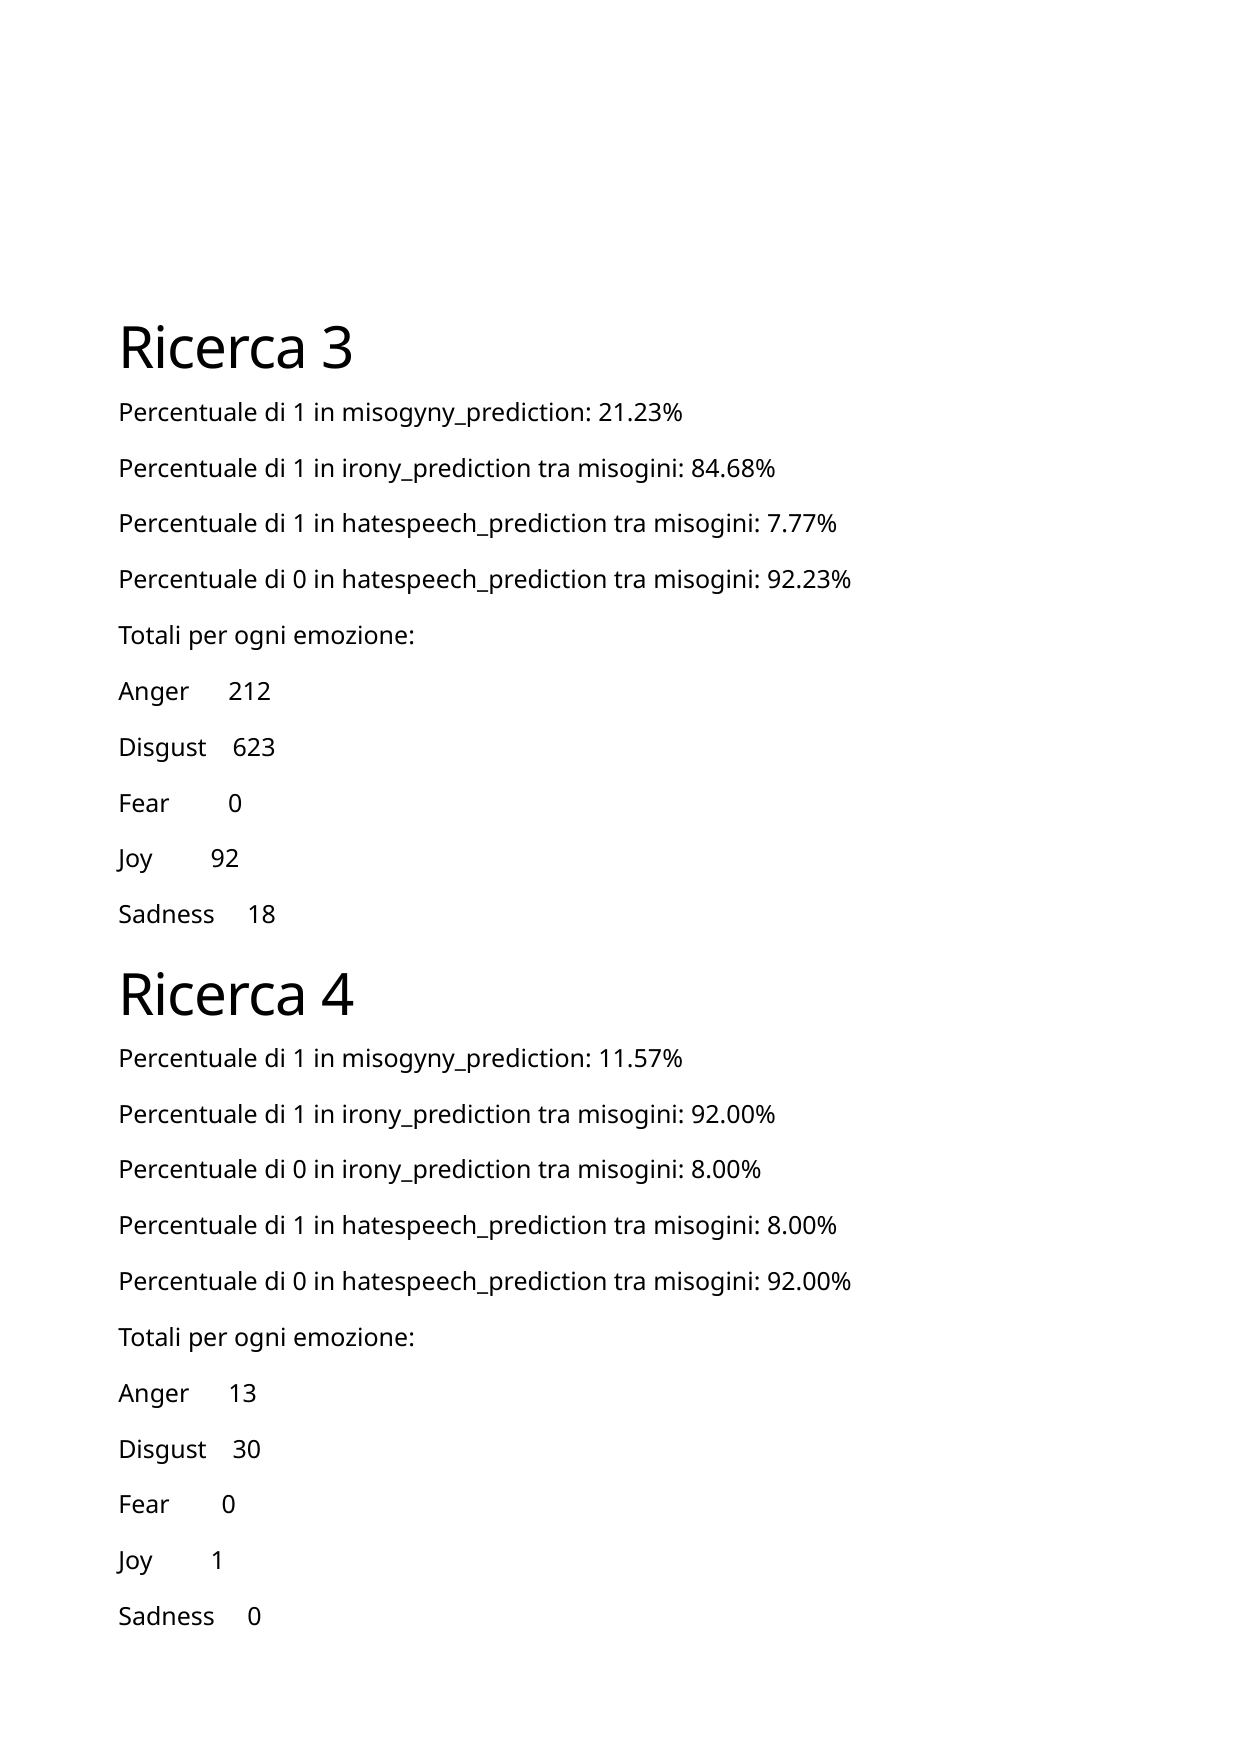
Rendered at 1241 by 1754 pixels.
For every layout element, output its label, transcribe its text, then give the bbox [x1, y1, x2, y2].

text Ricerca 4 [118, 953, 1122, 1032]
text Totali per ogni emozione: [118, 1320, 1122, 1354]
text Disgust 623 [118, 729, 1122, 763]
text Percentuale di 1 in misogyny_prediction: 21.23% [118, 394, 1122, 428]
text Joy 1 [118, 1543, 1122, 1577]
text Anger 212 [118, 673, 1122, 708]
text Sadness 18 [118, 897, 1122, 931]
text Percentuale di 0 in irony_prediction tra misogini: 8.00% [118, 1152, 1122, 1186]
text Percentuale di 0 in hatespeech_prediction tra misogini: 92.23% [118, 562, 1122, 596]
text Joy 92 [118, 841, 1122, 875]
text Sadness 0 [118, 1599, 1122, 1633]
text Percentuale di 1 in irony_prediction tra misogini: 92.00% [118, 1096, 1122, 1130]
text Fear 0 [118, 785, 1122, 819]
text Totali per ogni emozione: [118, 618, 1122, 652]
text Percentuale di 0 in hatespeech_prediction tra misogini: 92.00% [118, 1264, 1122, 1298]
text Fear 0 [118, 1487, 1122, 1521]
text Percentuale di 1 in irony_prediction tra misogini: 84.68% [118, 450, 1122, 484]
text Ricerca 3 [118, 307, 1122, 386]
text Anger 13 [118, 1376, 1122, 1409]
text Percentuale di 1 in hatespeech_prediction tra misogini: 8.00% [118, 1208, 1122, 1242]
text Disgust 30 [118, 1431, 1122, 1465]
text Percentuale di 1 in hatespeech_prediction tra misogini: 7.77% [118, 506, 1122, 540]
text Percentuale di 1 in misogyny_prediction: 11.57% [118, 1041, 1122, 1074]
